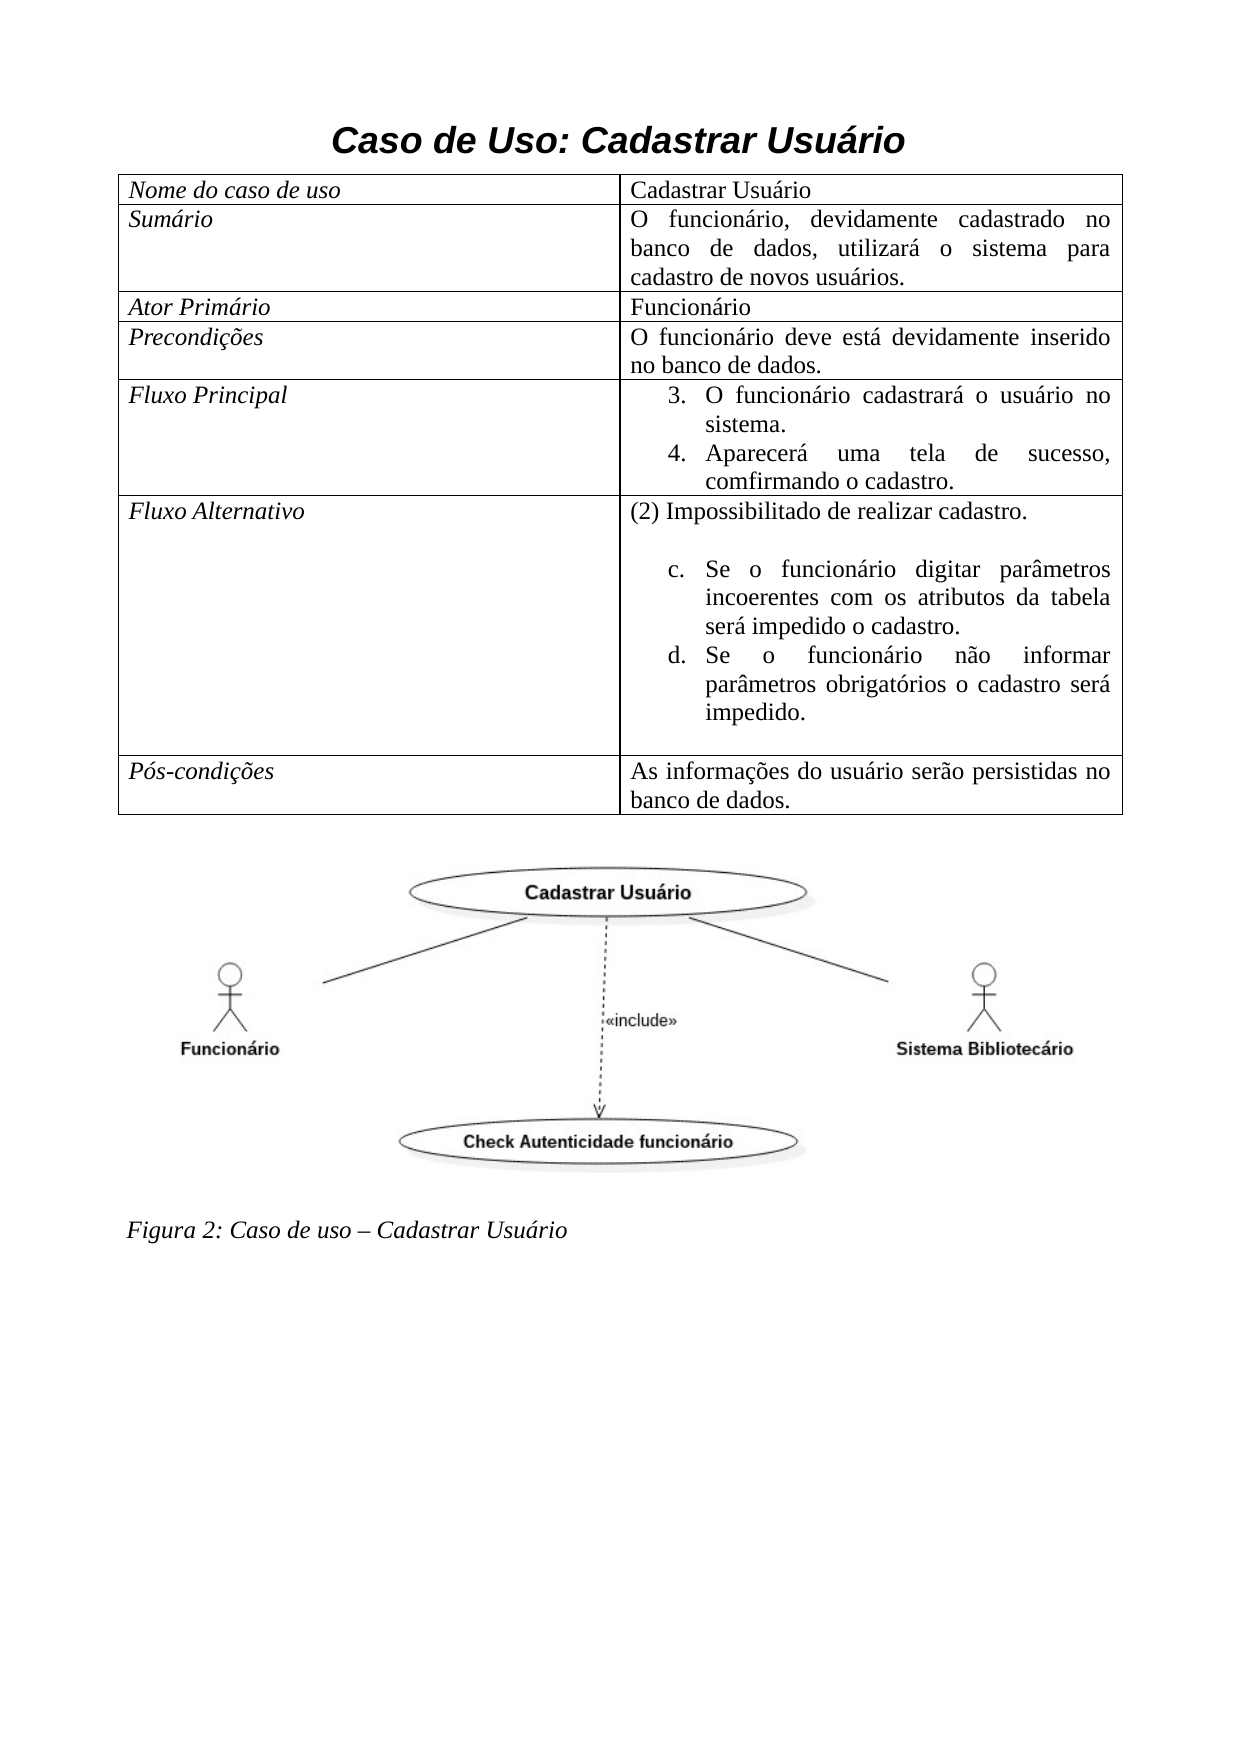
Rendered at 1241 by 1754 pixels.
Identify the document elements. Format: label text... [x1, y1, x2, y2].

table_header Nome do caso de uso [119, 175, 619, 203]
table_cell Precondições [119, 322, 619, 379]
picture [126, 855, 1131, 1216]
table_cell O funcionário deve está devidamente inserido no banco de dados. [621, 322, 1122, 379]
table_cell Ator Primário [119, 292, 619, 321]
table_cell Pós-condições [119, 756, 619, 813]
table_cell Fluxo Alternativo [119, 496, 619, 755]
table_cell (2) Impossibilitado de realizar cadastro. Se o funcionário digitar parâmetros incoerentes com os atributos da tabela será impedido o cadastro. Se o funcionário não informar parâmetros obrigatórios o cadastro será impedido. [621, 496, 1122, 755]
table_cell Funcionário [621, 292, 1122, 321]
title Caso de Uso: Cadastrar Usuário [118, 118, 1122, 161]
table_cell Pós-condições [126, 1216, 1130, 1244]
table_cell O funcionário cadastrará o usuário no sistema. Aparecerá uma tela de sucesso, comfirmando o cadastro. [621, 380, 1122, 495]
table_cell Sumário [119, 205, 619, 291]
table_cell As informações do usuário serão persistidas no banco de dados. [621, 756, 1122, 813]
table_header Cadastrar Usuário [621, 175, 1122, 203]
table_cell Fluxo Principal [119, 380, 619, 495]
table_cell Pós-condições [126, 843, 1130, 855]
table_cell O funcionário, devidamente cadastrado no banco de dados, utilizará o sistema para cadastro de novos usuários. [621, 205, 1122, 291]
